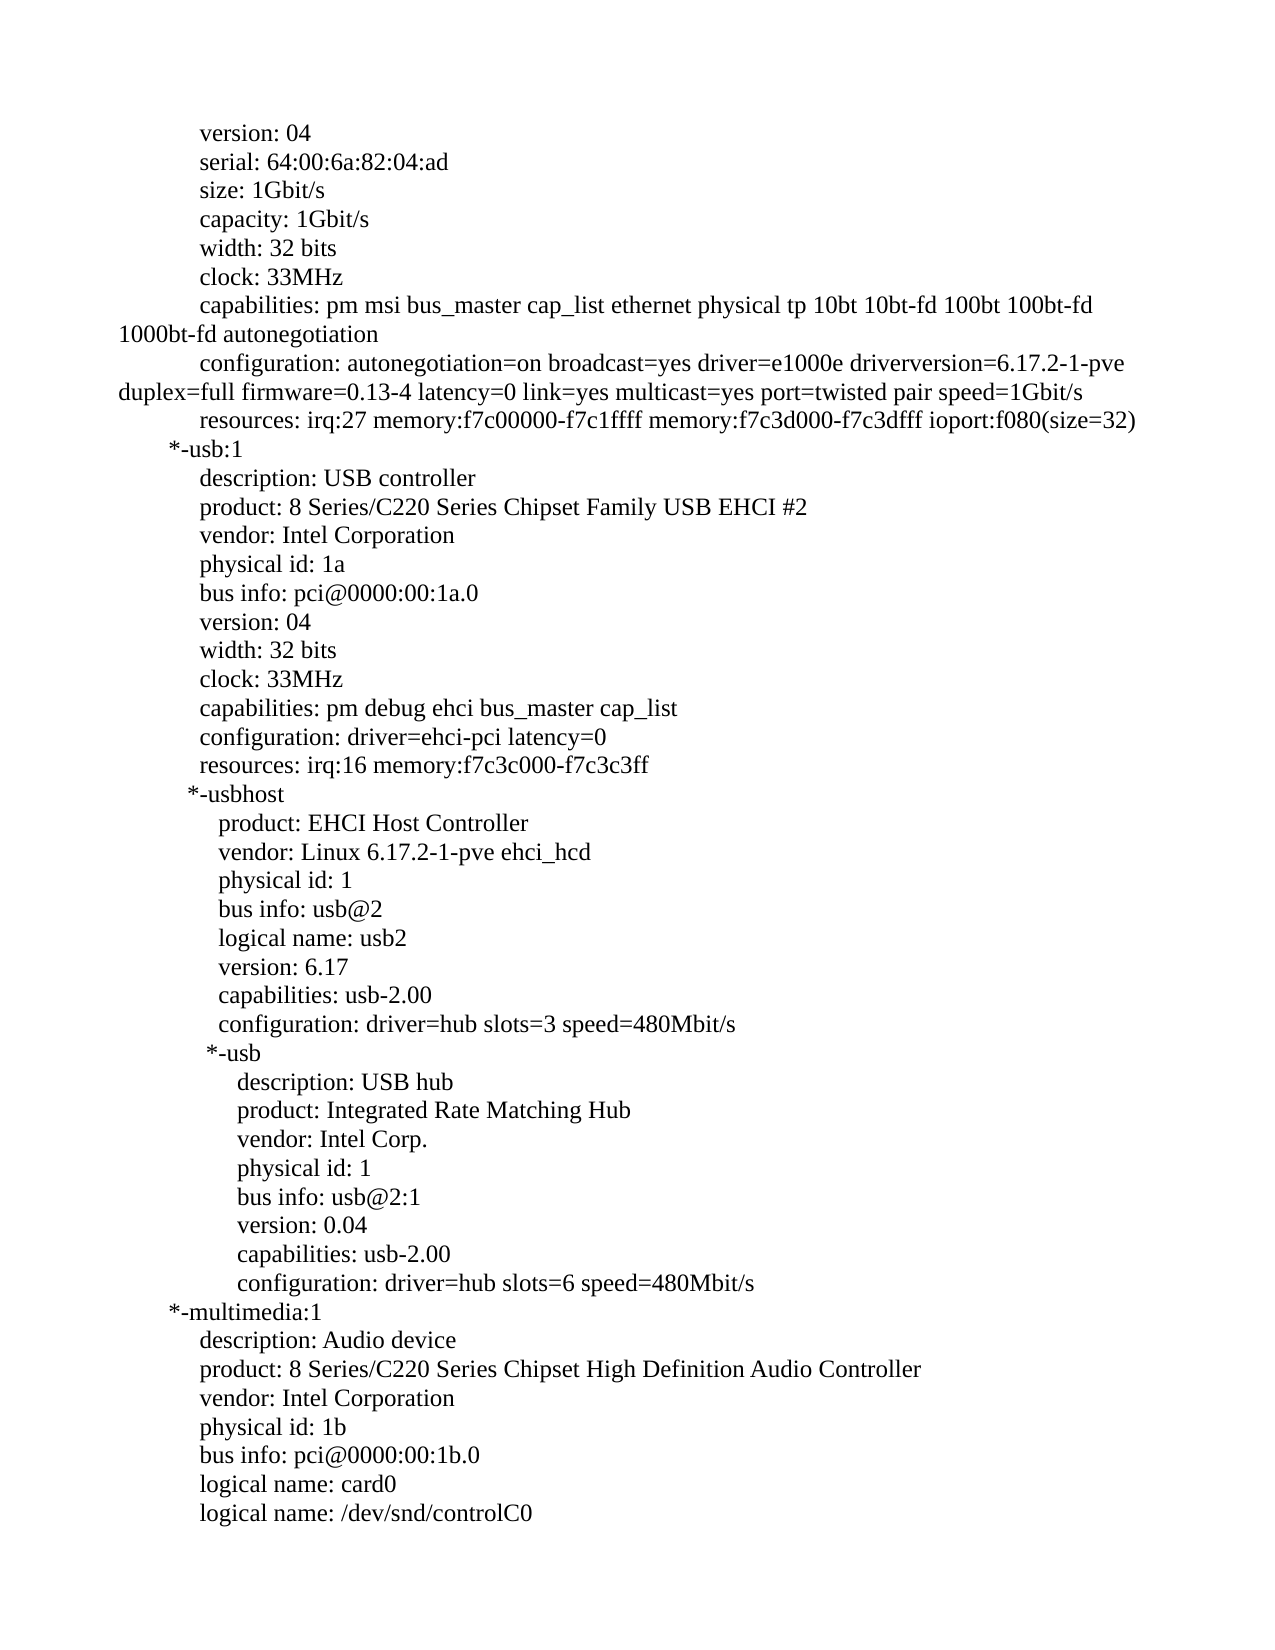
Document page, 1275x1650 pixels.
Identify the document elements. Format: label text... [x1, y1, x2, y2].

text width: 32 bits [118, 636, 1157, 664]
text *-usb [118, 1038, 1157, 1067]
text capabilities: pm debug ehci bus_master cap_list [118, 693, 1157, 722]
text bus info: usb@2:1 [118, 1182, 1157, 1211]
text physical id: 1b [118, 1412, 1157, 1441]
text *-usb:1 [118, 434, 1157, 463]
text version: 0.04 [118, 1211, 1157, 1239]
text logical name: usb2 [118, 923, 1157, 952]
text clock: 33MHz [118, 664, 1157, 693]
text description: USB controller [118, 463, 1157, 492]
text capabilities: usb-2.00 [118, 1239, 1157, 1268]
text clock: 33MHz [118, 262, 1157, 291]
text version: 04 [118, 607, 1157, 636]
text description: USB hub [118, 1067, 1157, 1096]
text *-multimedia:1 [118, 1297, 1157, 1326]
text serial: 64:00:6a:82:04:ad [118, 147, 1157, 176]
text configuration: driver=hub slots=3 speed=480Mbit/s [118, 1009, 1157, 1038]
text physical id: 1 [118, 866, 1157, 894]
text version: 6.17 [118, 952, 1157, 981]
text capacity: 1Gbit/s [118, 204, 1157, 233]
text version: 04 [118, 118, 1157, 147]
text configuration: driver=ehci-pci latency=0 [118, 722, 1157, 751]
text logical name: /dev/snd/controlC0 [118, 1498, 1157, 1527]
text physical id: 1 [118, 1153, 1157, 1182]
text configuration: driver=hub slots=6 speed=480Mbit/s [118, 1268, 1157, 1297]
text capabilities: usb-2.00 [118, 981, 1157, 1009]
text *-usbhost [118, 779, 1157, 808]
text product: EHCI Host Controller [118, 808, 1157, 837]
text description: Audio device [118, 1326, 1157, 1354]
text vendor: Linux 6.17.2-1-pve ehci_hcd [118, 837, 1157, 866]
text bus info: pci@0000:00:1b.0 [118, 1441, 1157, 1469]
text vendor: Intel Corporation [118, 521, 1157, 549]
text product: 8 Series/C220 Series Chipset Family USB EHCI #2 [118, 492, 1157, 521]
text bus info: pci@0000:00:1a.0 [118, 578, 1157, 607]
text vendor: Intel Corp. [118, 1124, 1157, 1153]
text capabilities: pm msi bus_master cap_list ethernet physical tp 10bt 10bt-fd 100bt 100bt-fd 1000bt-fd autonegotiation [118, 291, 1157, 348]
text width: 32 bits [118, 233, 1157, 262]
text product: 8 Series/C220 Series Chipset High Definition Audio Controller [118, 1354, 1157, 1383]
text product: Integrated Rate Matching Hub [118, 1096, 1157, 1124]
text vendor: Intel Corporation [118, 1383, 1157, 1412]
text configuration: autonegotiation=on broadcast=yes driver=e1000e driverversion=6.17.2-1-pve duplex=full firmware=0.13-4 latency=0 link=yes multicast=yes port=twisted pair speed=1Gbit/s [118, 348, 1157, 406]
text logical name: card0 [118, 1469, 1157, 1498]
text resources: irq:27 memory:f7c00000-f7c1ffff memory:f7c3d000-f7c3dfff ioport:f080(size=32) [118, 406, 1157, 434]
text size: 1Gbit/s [118, 176, 1157, 204]
text resources: irq:16 memory:f7c3c000-f7c3c3ff [118, 751, 1157, 779]
text bus info: usb@2 [118, 894, 1157, 923]
text physical id: 1a [118, 549, 1157, 578]
